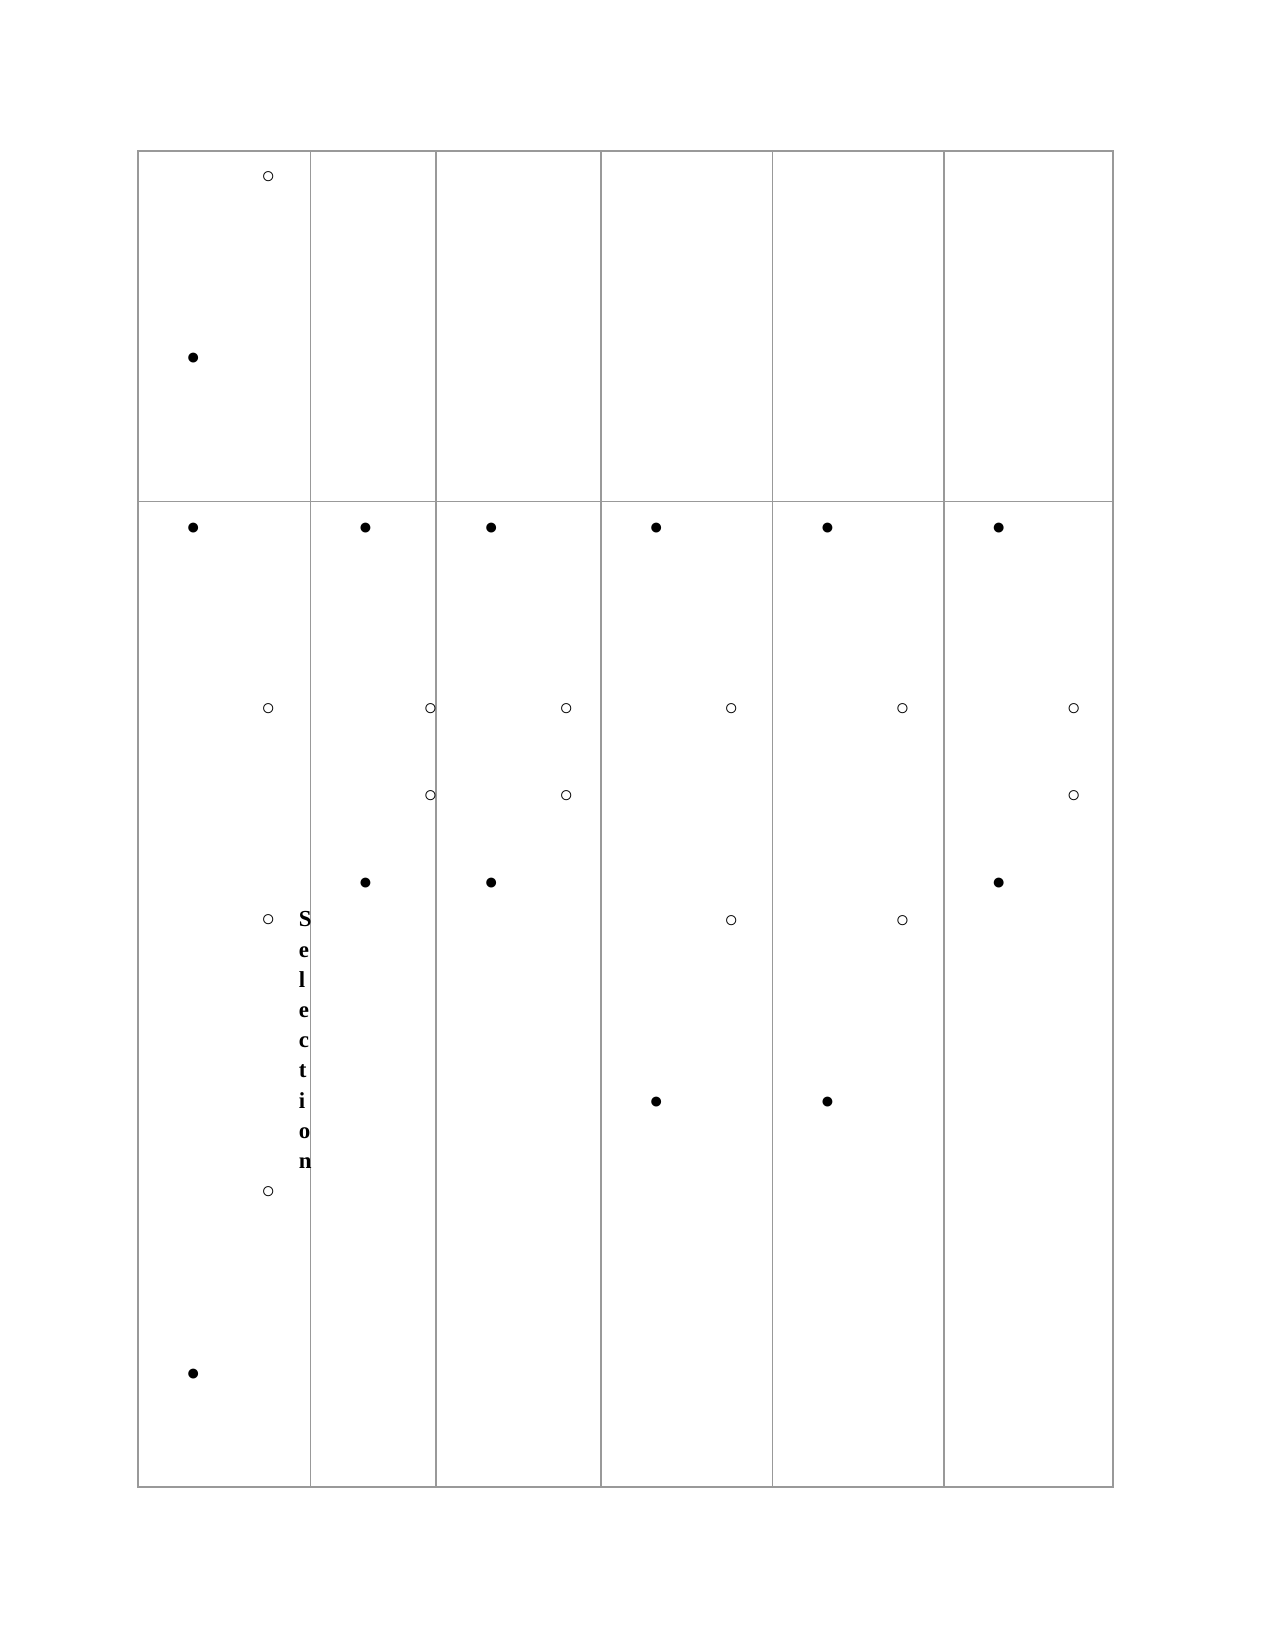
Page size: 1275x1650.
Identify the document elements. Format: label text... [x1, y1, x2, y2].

table_cell Quality [139, 152, 310, 501]
table_cell [773, 152, 943, 501]
table_cell [602, 152, 772, 501]
table_cell [311, 152, 435, 501]
table_cell Selection [139, 502, 310, 1486]
table_cell [437, 152, 600, 501]
table_cell [945, 502, 1112, 1486]
table_cell [602, 502, 772, 1486]
table_cell [437, 502, 600, 1486]
table_cell [773, 502, 943, 1486]
table_cell [311, 502, 435, 1486]
table_cell [945, 152, 1112, 501]
